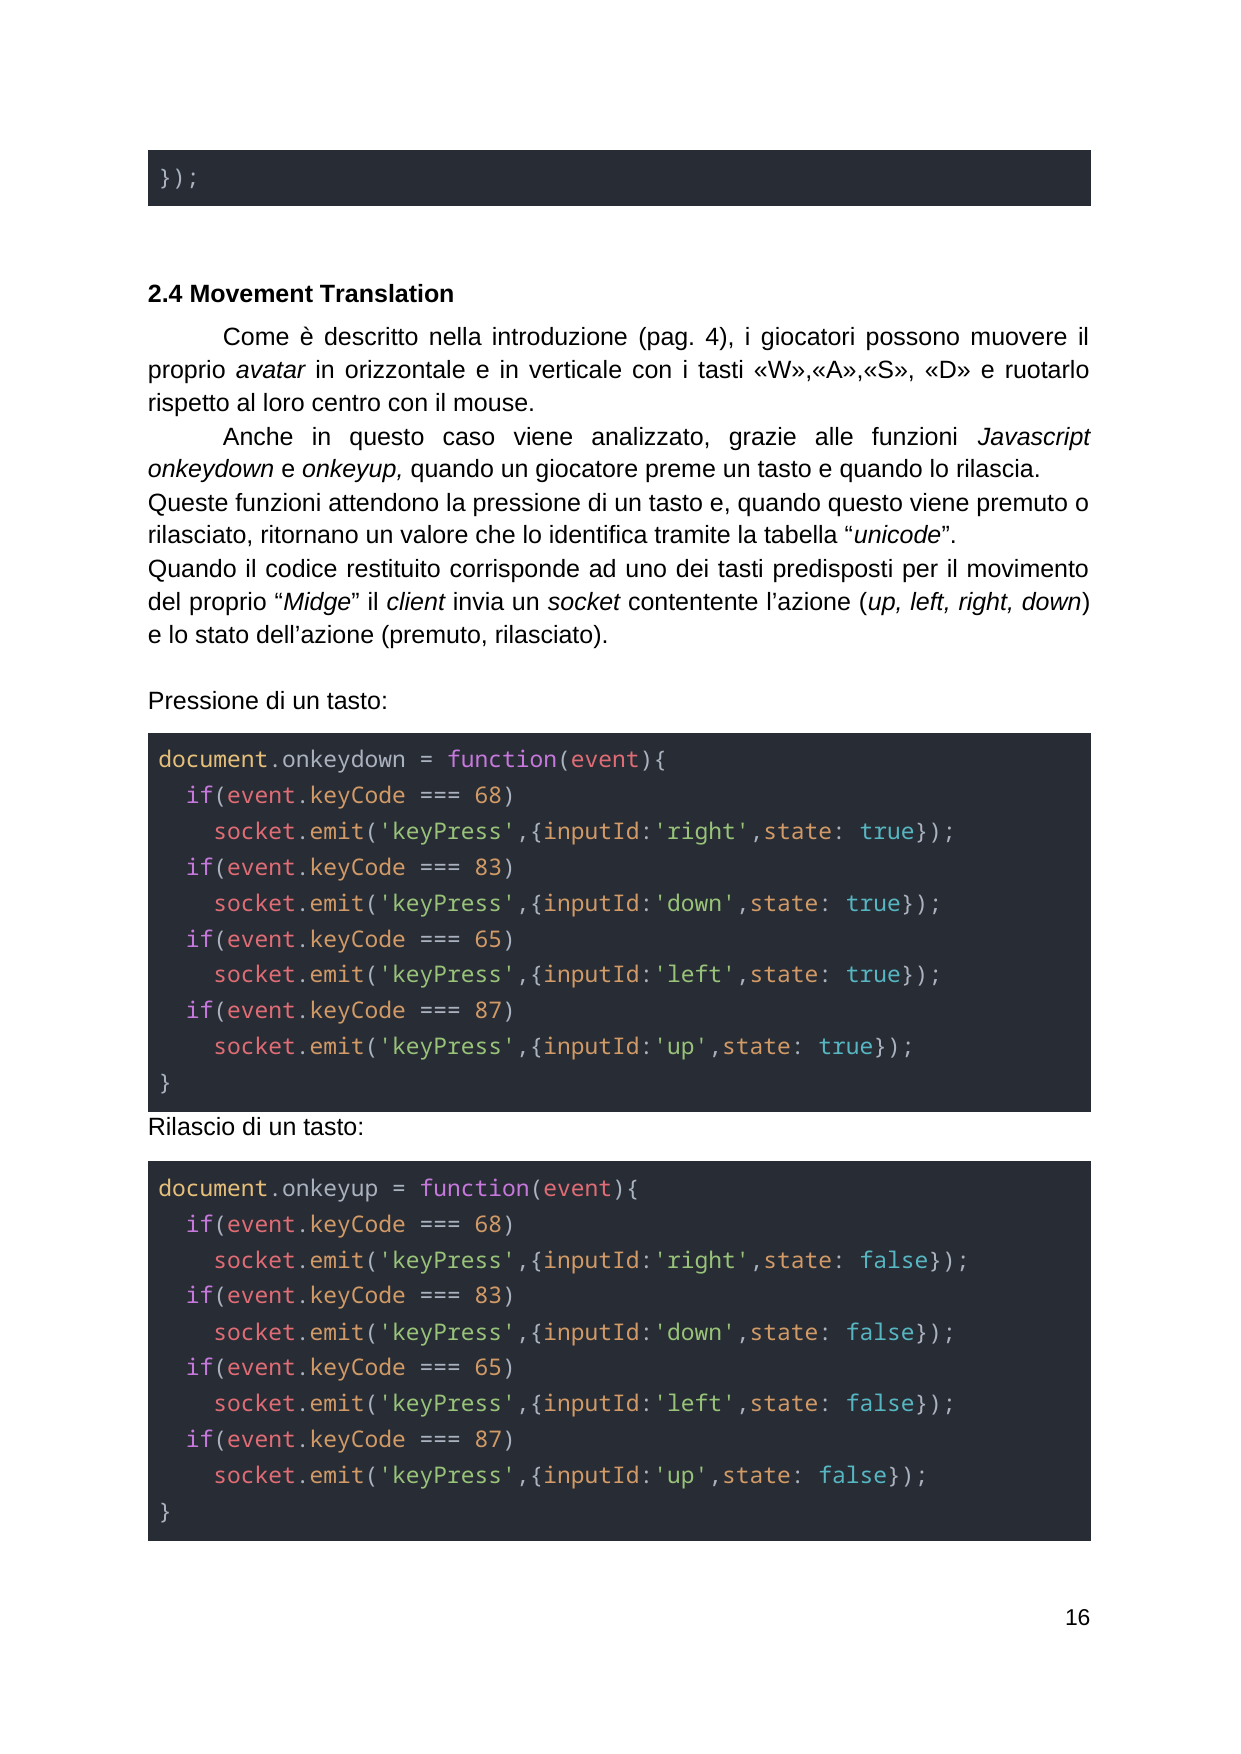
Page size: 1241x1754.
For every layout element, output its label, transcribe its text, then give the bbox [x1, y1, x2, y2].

text Quando il codice restituito corrisponde ad uno dei tasti predisposti per il movimento del proprio “Midge” il client invia un socket contentente l’azione (up, left, right, down) e lo stato dell’azione (premuto, rilasciato). [148, 553, 1090, 648]
text Anche in questo caso viene analizzato, grazie alle funzioni Javascript onkeydown e onkeyup, quando un giocatore preme un tasto e quando lo rilascia. [148, 421, 1090, 483]
table_header document.onkeydown = function(event){ if(event.keyCode === 68) socket.emit('keyPress',{inputId:'right',state: true}); if(event.keyCode === 83) socket.emit('keyPress',{inputId:'down',state: true}); if(event.keyCode === 65) socket.emit('keyPress',{inputId:'left',state: true}); if(event.keyCode === 87) socket.emit('keyPress',{inputId:'up',state: true}); } [148, 733, 1091, 1112]
subtitle 2.4 Movement Translation [148, 279, 1091, 308]
table_header }); [148, 150, 1091, 206]
text Come è descritto nella introduzione (pag. 4), i giocatori possono muovere il proprio avatar in orizzontale e in verticale con i tasti «W»,«A»,«S», «D» e ruotarlo rispetto al loro centro con il mouse. [148, 322, 1090, 417]
text Rilascio di un tasto: [148, 1112, 1090, 1141]
table_header document.onkeyup = function(event){ if(event.keyCode === 68) socket.emit('keyPress',{inputId:'right',state: false}); if(event.keyCode === 83) socket.emit('keyPress',{inputId:'down',state: false}); if(event.keyCode === 65) socket.emit('keyPress',{inputId:'left',state: false}); if(event.keyCode === 87) socket.emit('keyPress',{inputId:'up',state: false}); } [148, 1161, 1091, 1541]
text Queste funzioni attendono la pressione di un tasto e, quando questo viene premuto o rilasciato, ritornano un valore che lo identifica tramite la tabella “unicode”. [148, 487, 1090, 549]
text Pressione di un tasto: [148, 686, 1090, 714]
